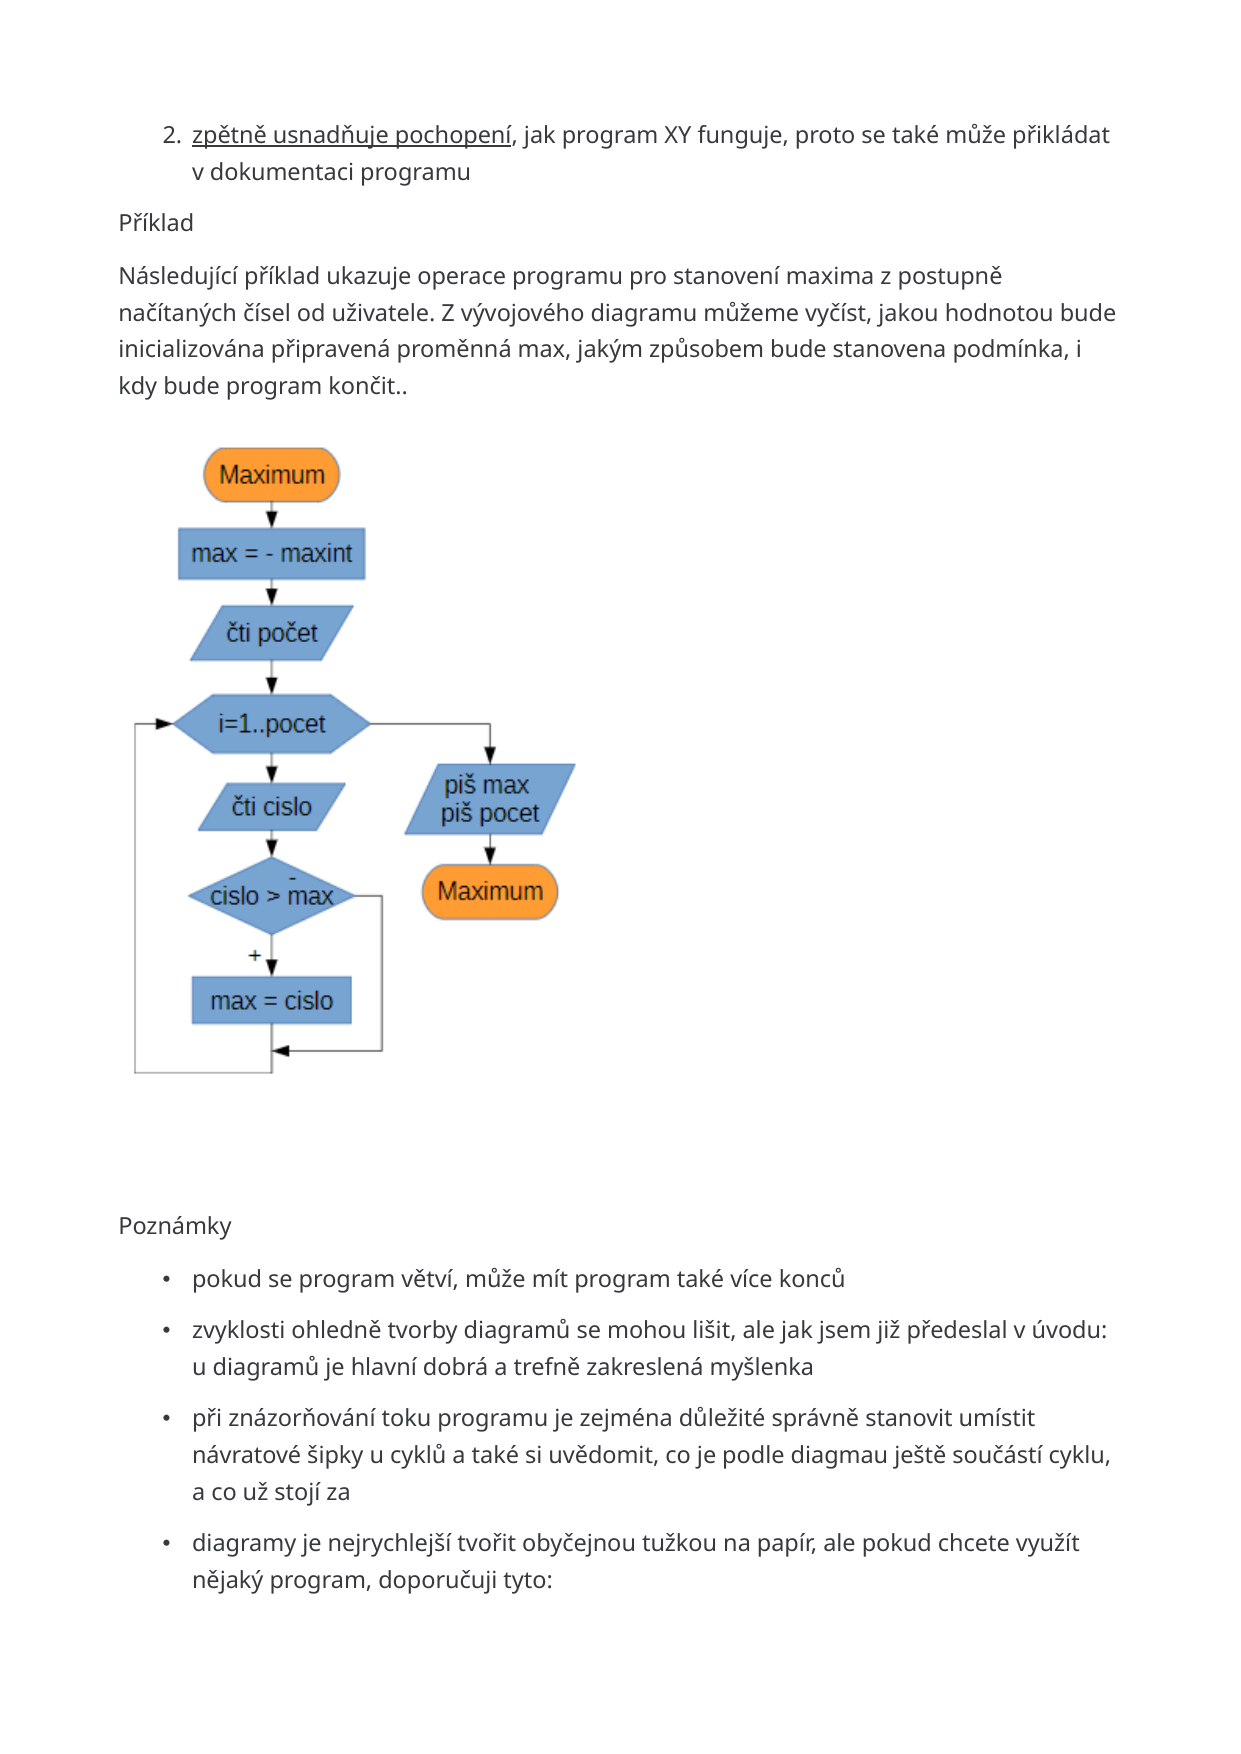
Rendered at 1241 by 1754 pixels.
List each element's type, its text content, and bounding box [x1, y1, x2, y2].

subtitle Příklad [118, 206, 1122, 238]
list diagramy je nejrychlejší tvořit obyčejnou tužkou na papír, ale pokud chcete využít nějaký program, doporučuji tyto: [162, 1527, 1122, 1595]
list pokud se program větví, může mít program také více konců [162, 1262, 1122, 1294]
subtitle Poznámky [118, 1209, 1122, 1241]
list zpětně usnadňuje pochopení, jak program XY funguje, proto se také může přikládat v dokumentaci programu [162, 118, 1122, 187]
picture [122, 426, 618, 1088]
list při znázorňování toku programu je zejména důležité správně stanovit umístit návratové šipky u cyklů a také si uvědomit, co je podle diagmau ještě součástí cyklu, a co už stojí za [162, 1402, 1122, 1507]
text Následující příklad ukazuje operace programu pro stanovení maxima z postupně načítaných čísel od uživatele. Z vývojového diagramu můžeme vyčíst, jakou hodnotou bude inicializována připravená proměnná max, jakým způsobem bude stanovena podmínka, i kdy bude program končit.. [118, 259, 1122, 401]
list zvyklosti ohledně tvorby diagramů se mohou lišit, ale jak jsem již předeslal v úvodu: u diagramů je hlavní dobrá a trefně zakreslená myšlenka [162, 1313, 1122, 1382]
